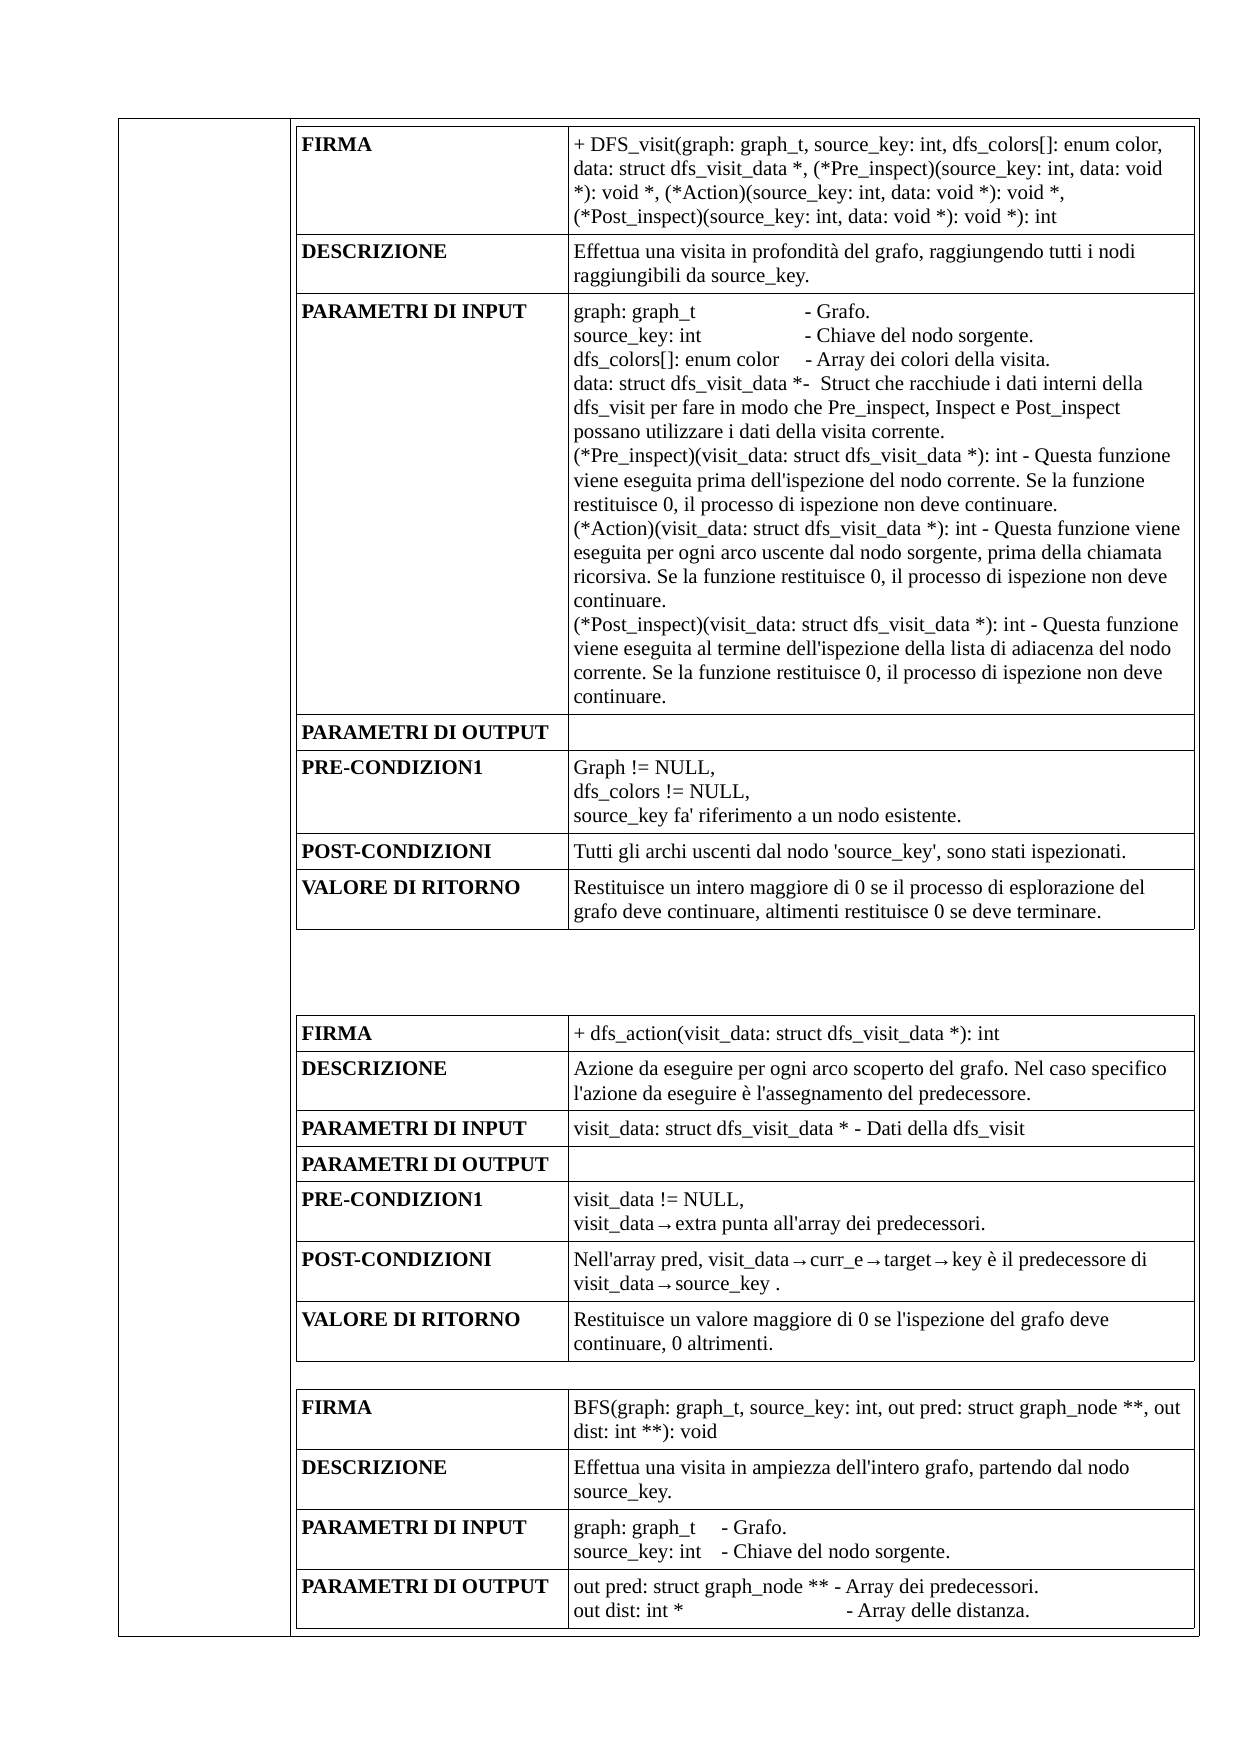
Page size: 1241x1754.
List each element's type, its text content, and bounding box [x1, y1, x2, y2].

table_cell POST-CONDIZIONI [297, 1242, 568, 1301]
table_cell graph: graph_t - Grafo. source_key: int - Chiave del nodo sorgente. dfs_colors[]: enum color - Array dei colori della visita. data: struct dfs_visit_data *- Struct che racchiude i dati interni della dfs_visit per fare in modo che Pre_inspect, Inspect e Post_inspect possano utilizzare i dati della visita corrente. (*Pre_inspect)(visit_data: struct dfs_visit_data *): int - Questa funzione viene eseguita prima dell'ispezione del nodo corrente. Se la funzione restituisce 0, il processo di ispezione non deve continuare. (*Action)(visit_data: struct dfs_visit_data *): int - Questa funzione viene eseguita per ogni arco uscente dal nodo sorgente, prima della chiamata ricorsiva. Se la funzione restituisce 0, il processo di ispezione non deve continuare. (*Post_inspect)(visit_data: struct dfs_visit_data *): int - Questa funzione viene eseguita al termine dell'ispezione della lista di adiacenza del nodo corrente. Se la funzione restituisce 0, il processo di ispezione non deve continuare. [569, 294, 1194, 714]
table_header FIRMA [297, 127, 568, 233]
table_cell VALORE DI RITORNO [297, 870, 568, 928]
table_header + DFS_visit(graph: graph_t, source_key: int, dfs_colors[]: enum color, data: struct dfs_visit_data *, (*Pre_inspect)(source_key: int, data: void *): void *, (*Action)(source_key: int, data: void *): void *, (*Post_inspect)(source_key: int, data: void *): void *): int [569, 127, 1194, 233]
table_header FIRMA [297, 1390, 568, 1449]
table_cell DESCRIZIONE [297, 235, 568, 293]
table_cell PARAMETRI DI OUTPUT [297, 1147, 568, 1181]
table_cell Tutti gli archi uscenti dal nodo 'source_key', sono stati ispezionati. [569, 834, 1194, 869]
table_cell POST-CONDIZIONI [297, 834, 568, 869]
table_cell PARAMETRI DI INPUT [297, 1111, 568, 1146]
table_cell Graph != NULL, dfs_colors != NULL, source_key fa' riferimento a un nodo esistente. [569, 751, 1194, 833]
table_cell visit_data: struct dfs_visit_data * - Dati della dfs_visit [569, 1111, 1194, 1146]
table_cell PARAMETRI DI INPUT [297, 1510, 568, 1568]
table_cell PARAMETRI DI OUTPUT [297, 715, 568, 749]
table_header FIRMA [297, 1016, 568, 1051]
table_cell Nell'array pred, visit_data→curr_e→target→key è il predecessore di visit_data→source_key . [569, 1242, 1194, 1301]
table_cell Restituisce un intero maggiore di 0 se il processo di esplorazione del grafo deve continuare, altimenti restituisce 0 se deve terminare. [569, 870, 1194, 928]
table_cell Azione da eseguire per ogni arco scoperto del grafo. Nel caso specifico l'azione da eseguire è l'assegnamento del predecessore. [569, 1052, 1194, 1110]
table_cell DESCRIZIONE [297, 1450, 568, 1509]
table_cell PRE-CONDIZION1 [297, 751, 568, 833]
table_cell Effettua una visita in profondità del grafo, raggiungendo tutti i nodi raggiungibili da source_key. [569, 235, 1194, 293]
table_cell [119, 119, 290, 1636]
table_cell Restituisce un valore maggiore di 0 se l'ispezione del grafo deve continuare, 0 altrimenti. [569, 1302, 1194, 1361]
table_cell VALORE DI RITORNO [297, 1302, 568, 1361]
table_cell out pred: struct graph_node ** - Array dei predecessori. out dist: int * - Array delle distanza. [569, 1570, 1194, 1628]
table_header + dfs_action(visit_data: struct dfs_visit_data *): int [569, 1016, 1194, 1051]
table_cell PRE-CONDIZION1 [297, 1182, 568, 1241]
table_cell [569, 715, 1194, 749]
table_cell graph: graph_t - Grafo. source_key: int - Chiave del nodo sorgente. [569, 1510, 1194, 1568]
table_header BFS(graph: graph_t, source_key: int, out pred: struct graph_node **, out dist: int **): void [569, 1390, 1194, 1449]
table_cell DESCRIZIONE [297, 1052, 568, 1110]
table_cell [291, 119, 1199, 1636]
table_cell [569, 1147, 1194, 1181]
table_cell Effettua una visita in ampiezza dell'intero grafo, partendo dal nodo source_key. [569, 1450, 1194, 1509]
table_cell PARAMETRI DI INPUT [297, 294, 568, 714]
table_cell PARAMETRI DI OUTPUT [297, 1570, 568, 1628]
table_cell visit_data != NULL, visit_data→extra punta all'array dei predecessori. [569, 1182, 1194, 1241]
